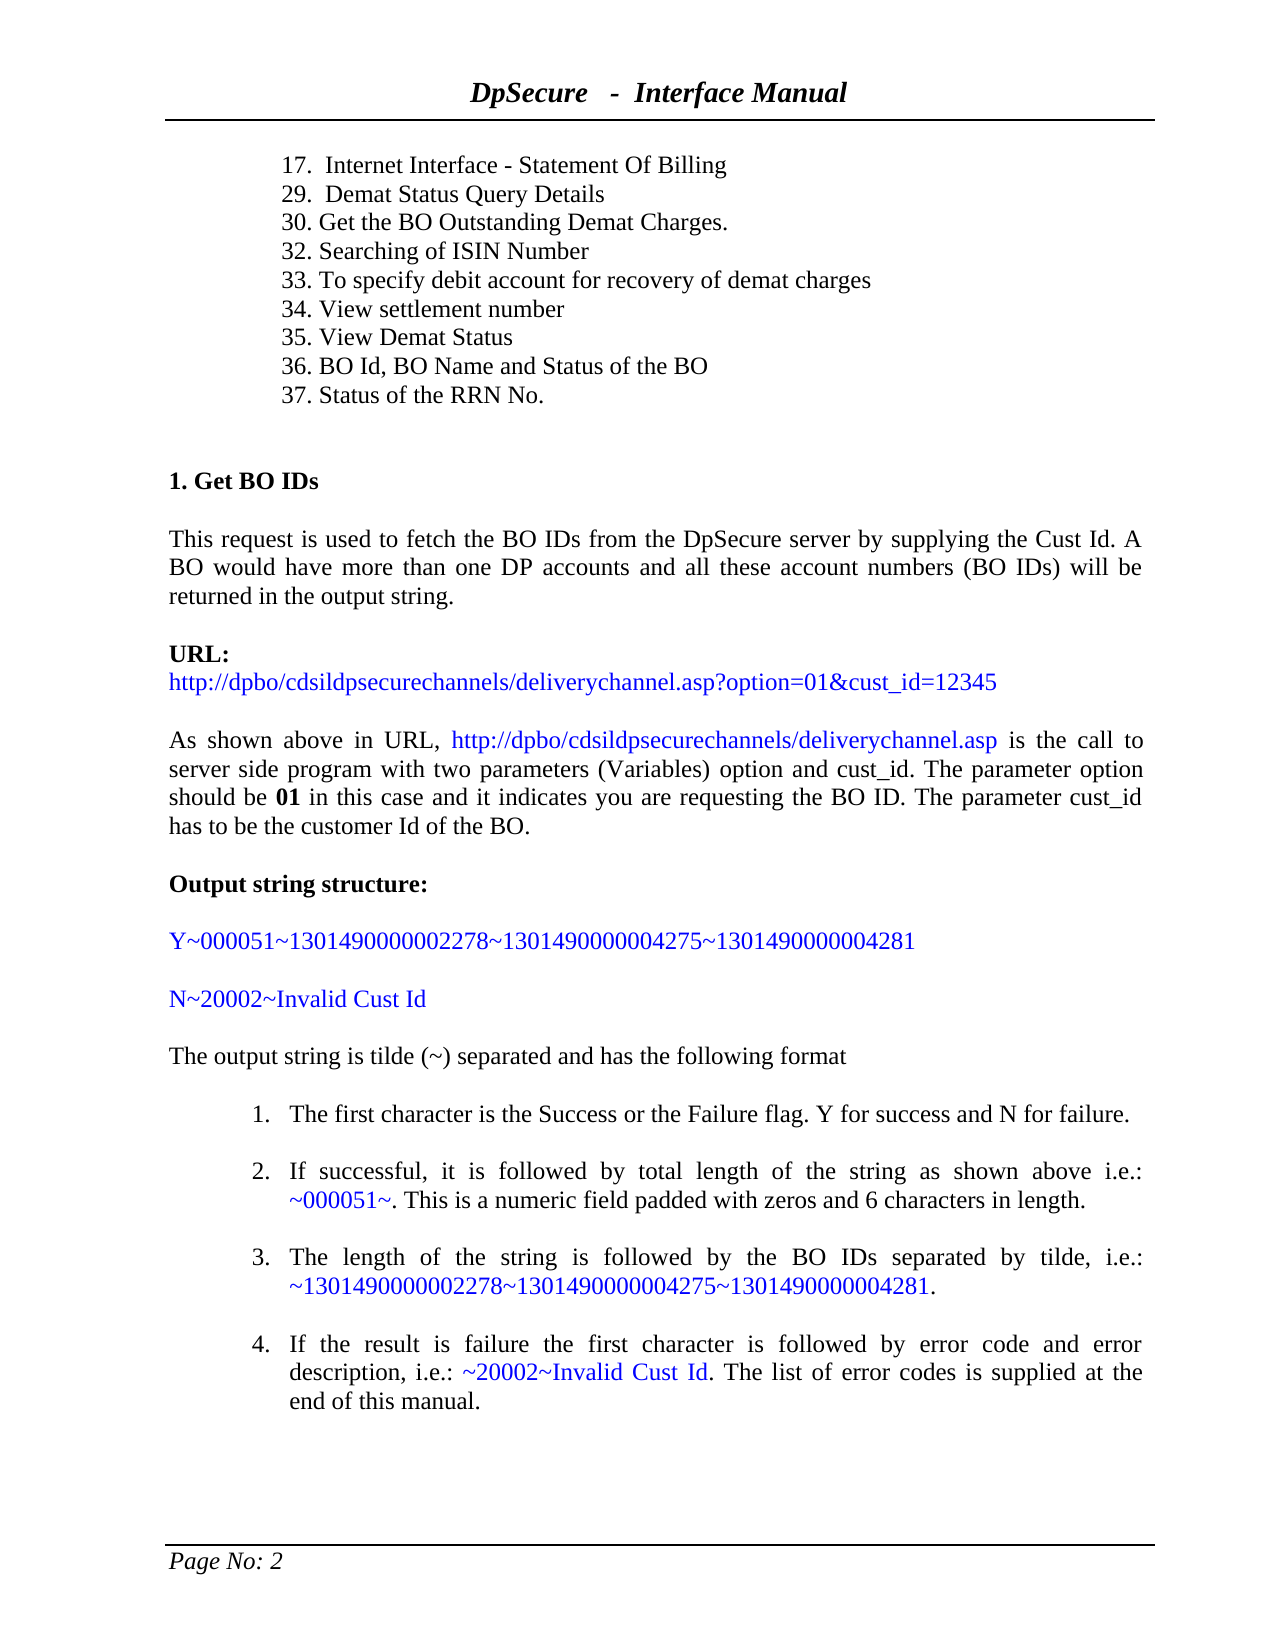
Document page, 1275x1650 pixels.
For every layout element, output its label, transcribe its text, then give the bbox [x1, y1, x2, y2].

text 35. View Demat Status [281, 322, 1144, 351]
list The first character is the Success or the Failure flag. Y for success and N for failure. [252, 1099, 1144, 1127]
text N~20002~Invalid Cust Id [169, 984, 1144, 1012]
text 36. BO Id, BO Name and Status of the BO [281, 351, 1144, 380]
list The length of the string is followed by the BO IDs separated by tilde, i.e.: ~1301490000002278~1301490000004275~1301490000004281. [252, 1242, 1144, 1300]
text The output string is tilde (~) separated and has the following format [169, 1041, 1144, 1070]
text 29. Demat Status Query Details [169, 179, 1144, 207]
text 32. Searching of ISIN Number [281, 236, 1144, 265]
text This request is used to fetch the BO IDs from the DpSecure server by supplying the Cust Id. A BO would have more than one DP accounts and all these account numbers (BO IDs) will be returned in the output string. [169, 524, 1144, 610]
text 33. To specify debit account for recovery of demat charges [281, 265, 1144, 294]
text http://dpbo/cdsildpsecurechannels/deliverychannel.asp?option=01&cust_id=12345 [169, 667, 1144, 696]
text Y~000051~1301490000002278~1301490000004275~1301490000004281 [169, 926, 1144, 955]
text Output string structure: [169, 869, 1144, 897]
text 34. View settlement number [281, 294, 1144, 322]
text 1. Get BO IDs [169, 466, 1144, 495]
text 37. Status of the RRN No. [281, 380, 1144, 409]
list If successful, it is followed by total length of the string as shown above i.e.: ~000051~. This is a numeric field padded with zeros and 6 characters in length. [252, 1156, 1144, 1214]
list Internet Interface - Statement Of Billing [281, 150, 1144, 179]
list If the result is failure the first character is followed by error code and error description, i.e.: ~20002~Invalid Cust Id. The list of error codes is supplied at the end of this manual. [252, 1329, 1144, 1415]
text URL: [169, 639, 1144, 667]
text 30. Get the BO Outstanding Demat Charges. [281, 207, 1144, 236]
text As shown above in URL, http://dpbo/cdsildpsecurechannels/deliverychannel.asp is the call to server side program with two parameters (Variables) option and cust_id. The parameter option should be 01 in this case and it indicates you are requesting the BO ID. The parameter cust_id has to be the customer Id of the BO. [169, 725, 1144, 840]
